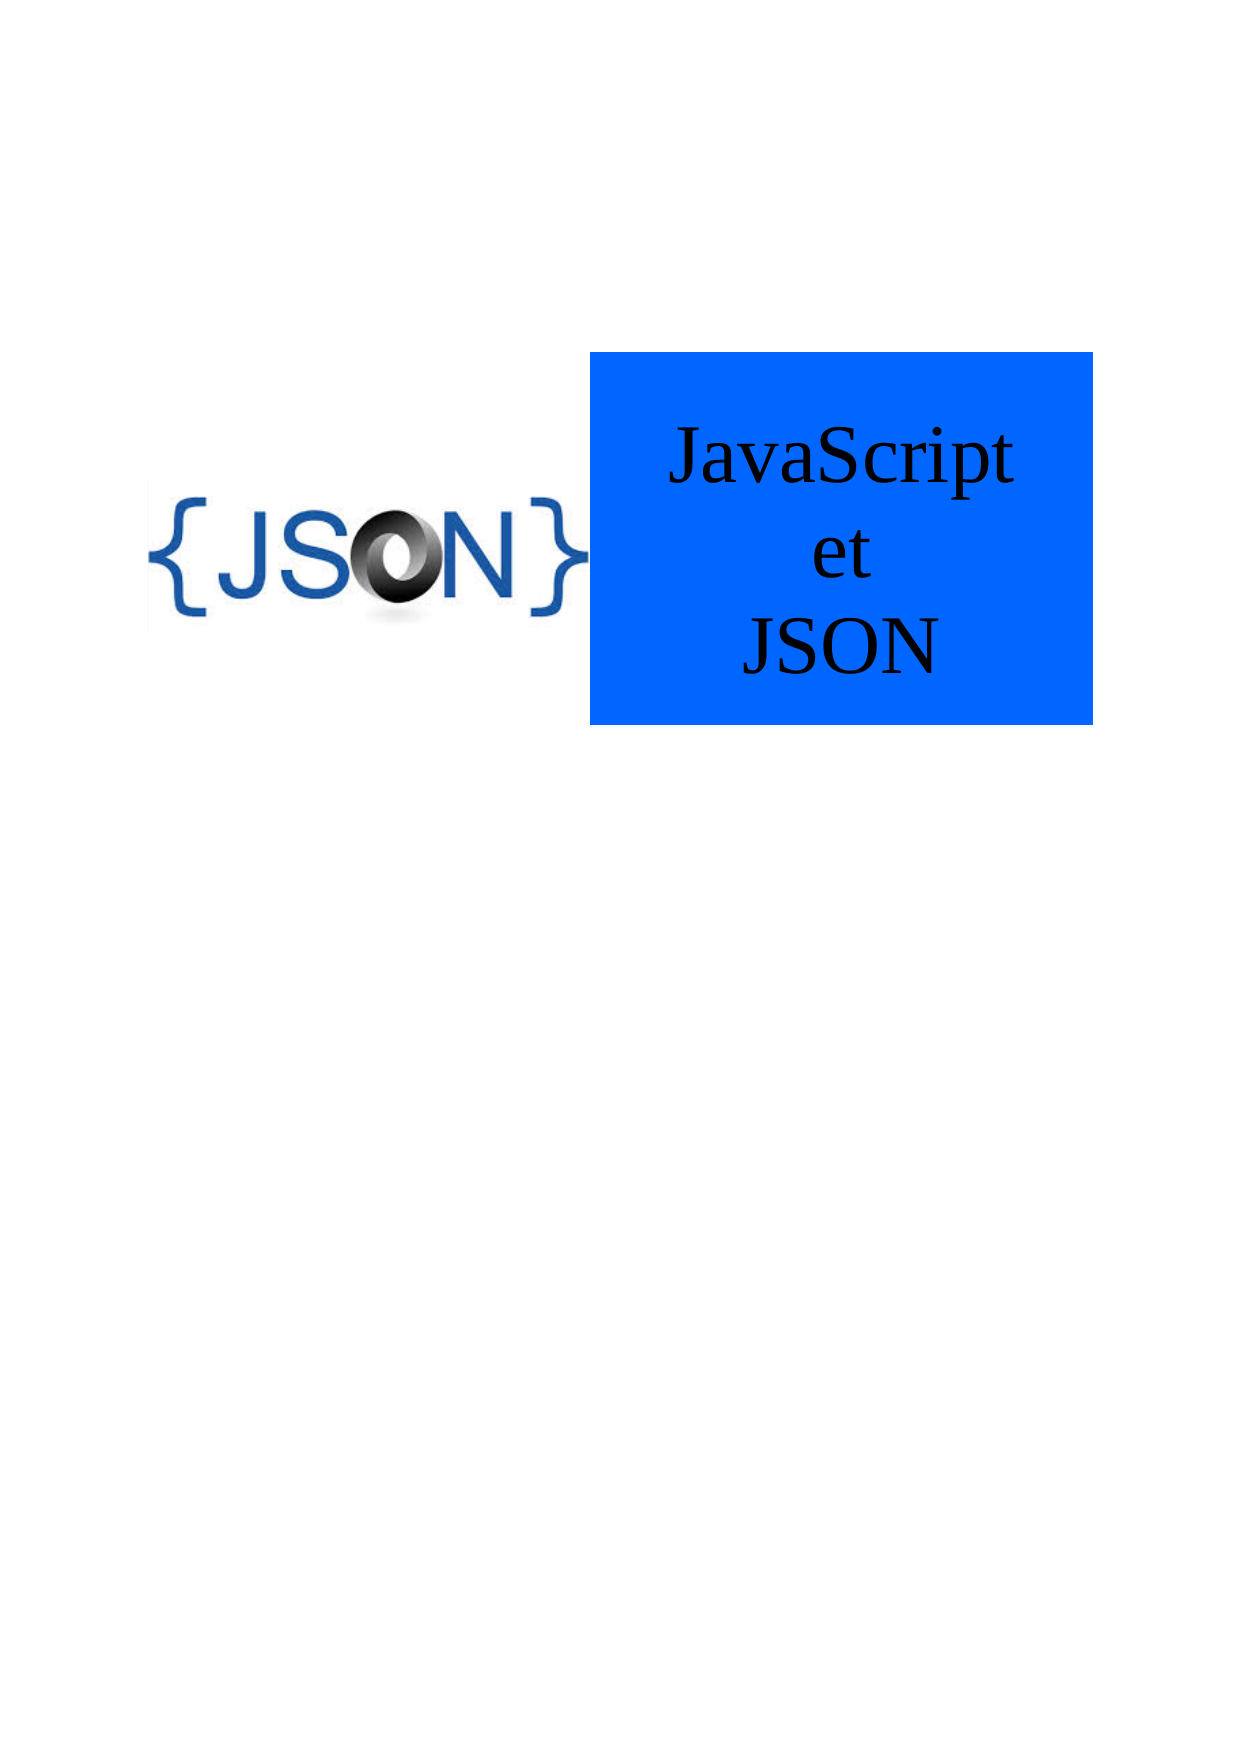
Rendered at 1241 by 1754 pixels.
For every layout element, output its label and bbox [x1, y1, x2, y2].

table_header [148, 352, 590, 481]
table_header [148, 633, 590, 725]
picture [147, 481, 590, 633]
